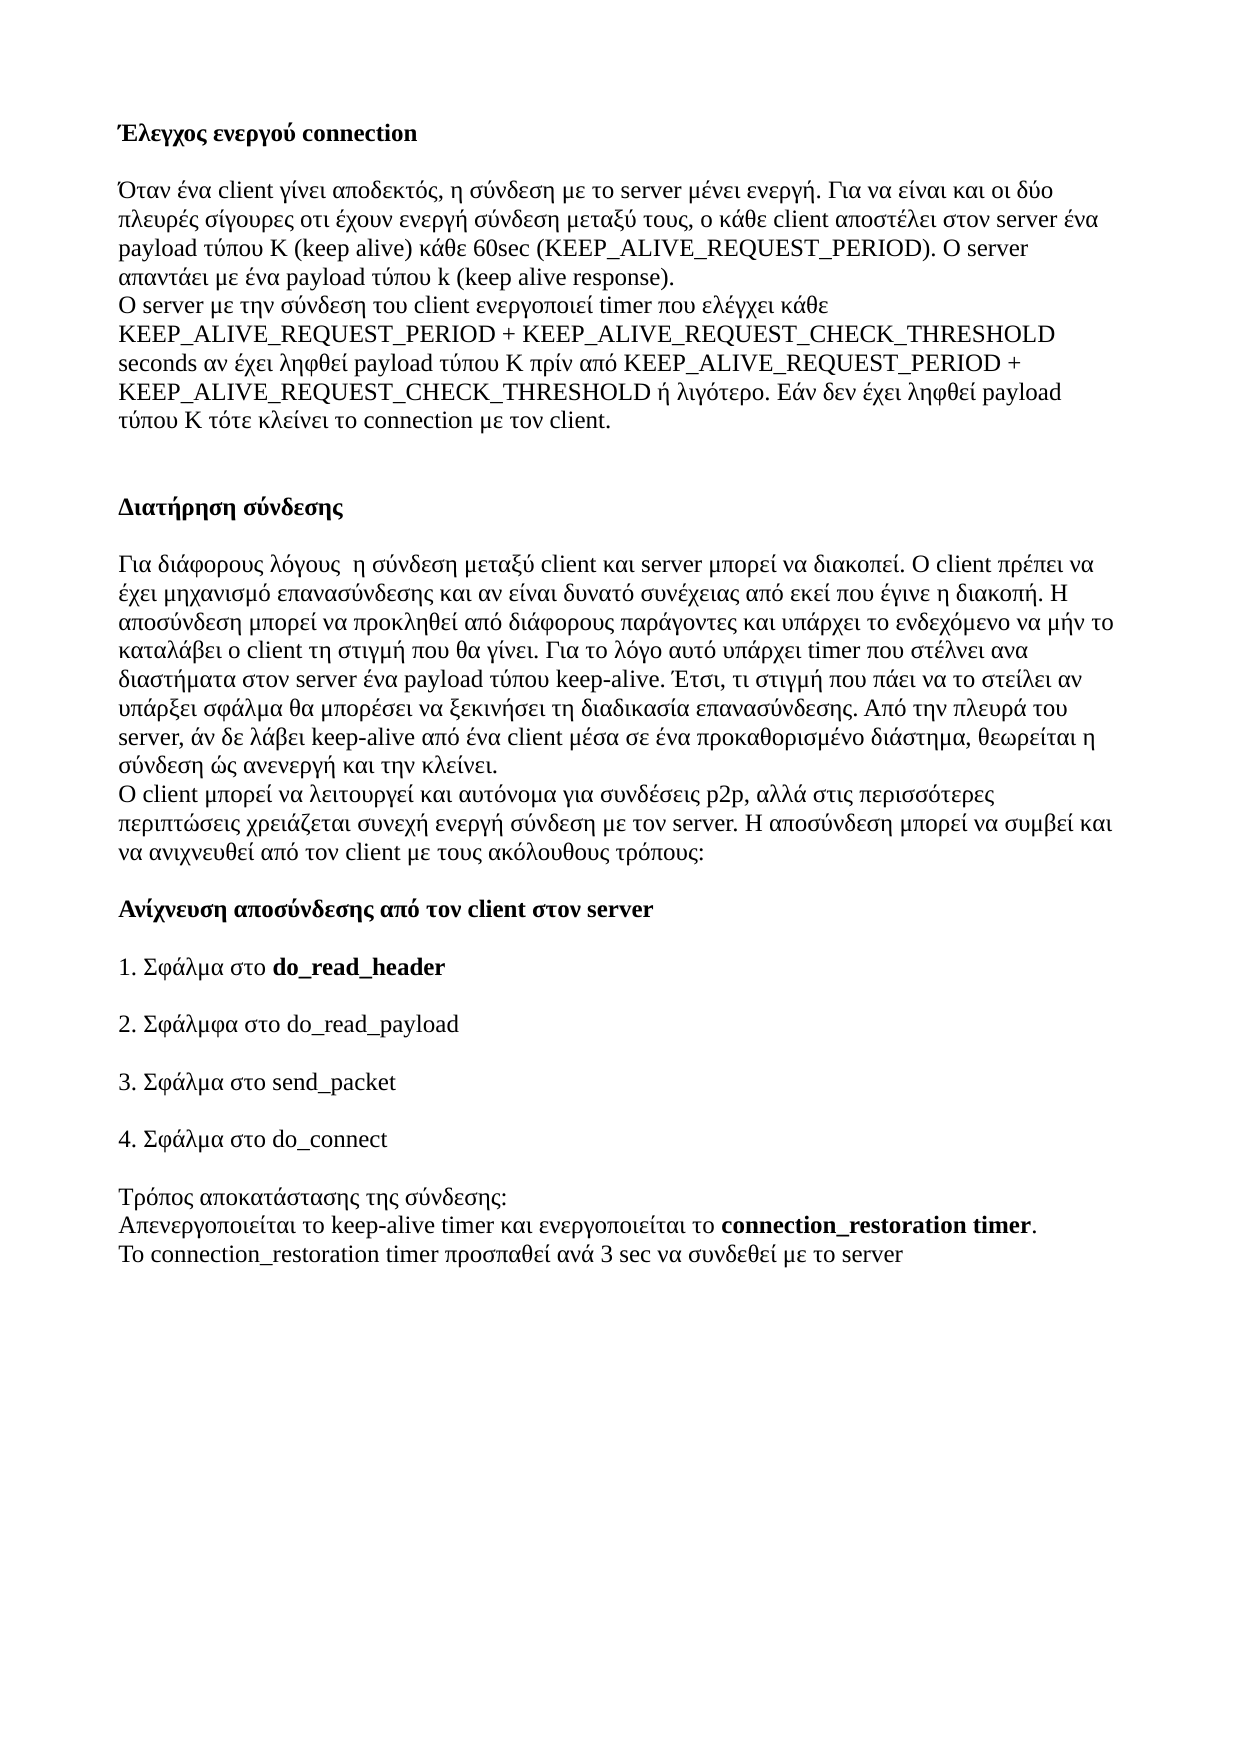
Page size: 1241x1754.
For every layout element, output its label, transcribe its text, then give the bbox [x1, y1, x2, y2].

text Έλεγχος ενεργού connection [118, 118, 1122, 147]
text Τρόπος αποκατάστασης της σύνδεσης: [118, 1182, 1122, 1211]
text 4. Σφάλμα στο do_connect [118, 1124, 1122, 1153]
text Διατήρηση σύνδεσης [118, 492, 1122, 521]
text Όταν ένα client γίνει αποδεκτός, η σύνδεση με το server μένει ενεργή. Για να είναι και οι δύο πλευρές σίγουρες οτι έχουν ενεργή σύνδεση μεταξύ τους, ο κάθε client αποστέλει στον server ένα payload τύπου K (keep alive) κάθε 60sec (KEEP_ALIVE_REQUEST_PERIOD). Ο server απαντάει με ένα payload τύπου k (keep alive response). [118, 176, 1122, 291]
text 2. Σφάλμφα στο do_read_payload [118, 1009, 1122, 1038]
text Το connection_restoration timer προσπαθεί ανά 3 sec να συνδεθεί με το server [118, 1239, 1122, 1268]
text Ο client μπορεί να λειτουργεί και αυτόνομα για συνδέσεις p2p, αλλά στις περισσότερες περιπτώσεις χρειάζεται συνεχή ενεργή σύνδεση με τον server. H αποσύνδεση μπορεί να συμβεί και να ανιχνευθεί από τον client με τους ακόλουθους τρόπους: [118, 779, 1122, 866]
text O server με την σύνδεση του client ενεργοποιεί timer που ελέγχει κάθε KEEP_ALIVE_REQUEST_PERIOD + KEEP_ALIVE_REQUEST_CHECK_THRESHOLD seconds αν έχει ληφθεί payload τύπου K πρίν από KEEP_ALIVE_REQUEST_PERIOD + KEEP_ALIVE_REQUEST_CHECK_THRESHOLD ή λιγότερο. Εάν δεν έχει ληφθεί payload τύπου K τότε κλείνει το connection με τον client. [118, 291, 1122, 434]
text 1. Σφάλμα στο do_read_header [118, 952, 1122, 981]
text Για διάφορους λόγους η σύνδεση μεταξύ client και server μπορεί να διακοπεί. Ο client πρέπει να έχει μηχανισμό επανασύνδεσης και αν είναι δυνατό συνέχειας από εκεί που έγινε η διακοπή. Η αποσύνδεση μπορεί να προκληθεί από διάφορους παράγοντες και υπάρχει το ενδεχόμενο να μήν το καταλάβει ο client τη στιγμή που θα γίνει. Για το λόγο αυτό υπάρχει timer που στέλνει ανα διαστήματα στον server ένα payload τύπου keep-alive. Έτσι, τι στιγμή που πάει να το στείλει αν υπάρξει σφάλμα θα μπορέσει να ξεκινήσει τη διαδικασία επανασύνδεσης. Από την πλευρά του server, άν δε λάβει keep-alive από ένα client μέσα σε ένα προκαθορισμένο διάστημα, θεωρείται η σύνδεση ώς ανενεργή και την κλείνει. [118, 549, 1122, 779]
text Απενεργοποιείται το keep-alive timer και ενεργοποιείται το connection_restoration timer. [118, 1211, 1122, 1239]
text 3. Σφάλμα στο send_packet [118, 1067, 1122, 1096]
text Ανίχνευση αποσύνδεσης από τον client στον server [118, 894, 1122, 923]
